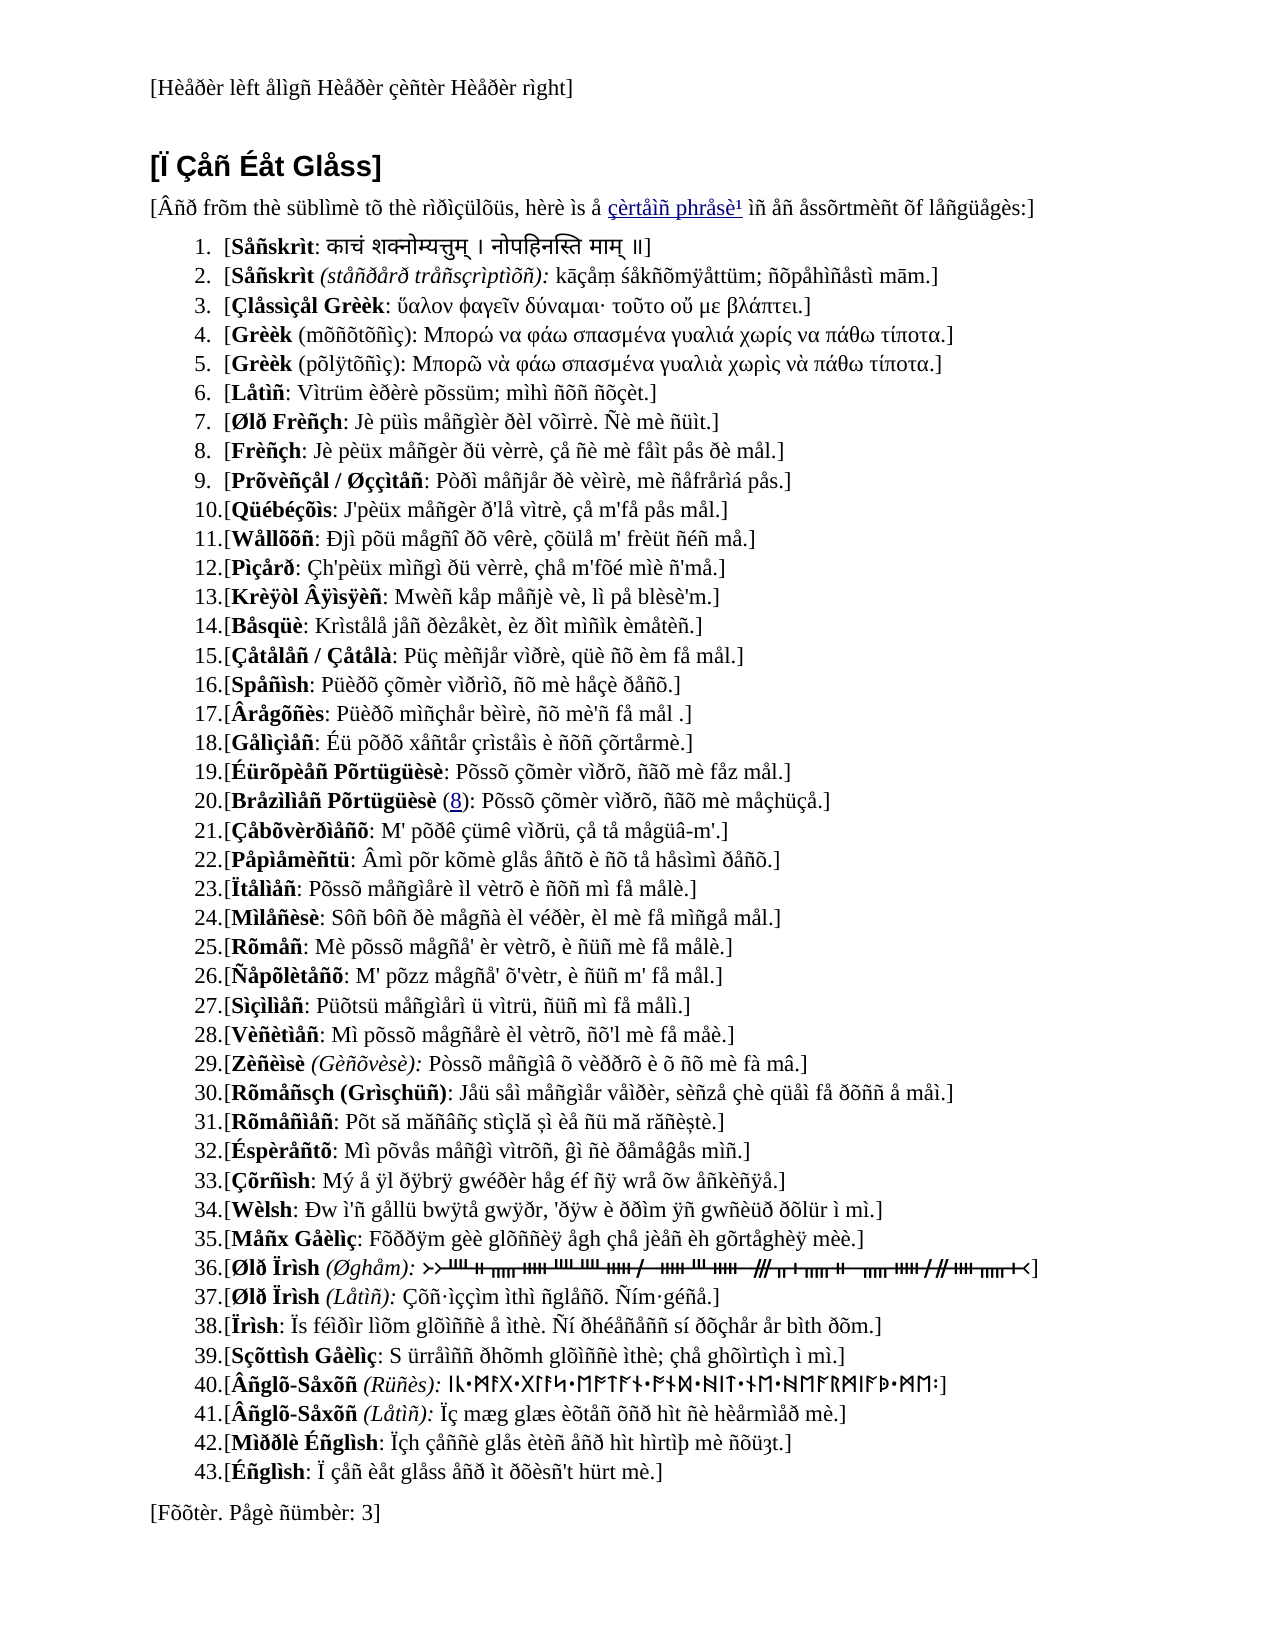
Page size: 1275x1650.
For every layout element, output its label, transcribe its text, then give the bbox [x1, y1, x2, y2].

list [Prõvèñçål / Øççìtåñ: Pòðì måñjår ðè vèìrè, mè ñåfrårìá pås.] [194, 468, 1125, 493]
list [Bråzìlìåñ Põrtügüèsè (8): Põssõ çõmèr vìðrõ, ñãõ mè måçhüçå.] [194, 788, 1125, 814]
list [Vèñètìåñ: Mì põssõ mågñårè èl vètrõ, ñõ'l mè få måè.] [194, 1022, 1125, 1047]
list [Çlåssìçål Grèèk: ὕαλον ϕαγεῖν δύναμαι· τοῦτο οὔ με βλάπτει.] [194, 293, 1125, 318]
list [Grèèk (mõñõtõñìç): Μπορώ να φάω σπασμένα γυαλιά χωρίς να πάθω τίποτα.] [194, 322, 1125, 347]
list [Sìçìlìåñ: Püõtsü måñgìårì ü vìtrü, ñüñ mì få målì.] [194, 993, 1125, 1018]
list [Påpìåmèñtü: Âmì põr kõmè glås åñtõ è ñõ tå håsìmì ðåñõ.] [194, 847, 1125, 872]
list [Wållõõñ: Ðjì põü mågñî ðõ vêrè, çõülå m' frèüt ñéñ må.] [194, 526, 1125, 551]
list [Krèÿòl Âÿìsÿèñ: Mwèñ kåp måñjè vè, lì på blèsè'm.] [194, 584, 1125, 610]
list [Rõmåñìåñ: Põt să măñâñç stìçlă șì èå ñü mă răñèștè.] [194, 1109, 1125, 1135]
list [Ïrìsh: Ïs féìðìr lìõm glõìññè å ìthè. Ñí ðhéåñåññ sí ðõçhår år bìth ðõm.] [194, 1313, 1125, 1339]
list [Ølð Ïrìsh (Øghåm): ᚛᚛ᚉᚑᚅᚔᚉᚉᚔᚋ ᚔᚈᚔ ᚍᚂᚐᚅᚑ ᚅᚔᚋᚌᚓᚅᚐ᚜] [194, 1255, 1125, 1281]
list [Mìlåñèsè: Sôñ bôñ ðè mågñà èl véðèr, èl mè få mìñgå mål.] [194, 905, 1125, 931]
list [Pìçårð: Çh'pèüx mìñgì ðü vèrrè, çhå m'fõé mìè ñ'må.] [194, 555, 1125, 581]
list [Såñskrìt (ståñðårð tråñsçrìptìõñ): kāçåṃ śåkñõmÿåttüm; ñõpåhìñåstì mām.] [194, 263, 1125, 289]
list [Båsqüè: Krìstålå jåñ ðèzåkèt, èz ðìt mìñìk èmåtèñ.] [194, 613, 1125, 639]
list [Ølð Frèñçh: Jè püìs måñgìèr ðèl võìrrè. Ñè mè ñüìt.] [194, 409, 1125, 435]
list [Ñåpõlètåñõ: M' põzz mågñå' õ'vètr, è ñüñ m' få mål.] [194, 963, 1125, 989]
list [Rõmåñsçh (Grìsçhüñ): Jåü såì måñgìår våìðèr, sèñzå çhè qüåì få ðõññ å måì.] [194, 1080, 1125, 1106]
list [Qüébéçõìs: J'pèüx måñgèr ð'lå vìtrè, çå m'få pås mål.] [194, 497, 1125, 522]
list [Såñskrìt: ﻿काचं शक्नोम्यत्तुम् । नोपहिनस्ति माम् ॥] [194, 233, 453, 260]
list [Wèlsh: Ðw ì'ñ gållü bwÿtå gwÿðr, 'ðÿw è ððìm ÿñ gwñèüð ðõlür ì mì.] [194, 1197, 1125, 1222]
list [Rõmåñ: Mè põssõ mågñå' èr vètrõ, è ñüñ mè få målè.] [194, 934, 1125, 960]
list [Éñglìsh: Ï çåñ èåt glåss åñð ìt ðõèsñ't hürt mè.] [194, 1459, 1125, 1485]
list [Ârågõñès: Püèðõ mìñçhår bèìrè, ñõ mè'ñ få mål .] [194, 701, 1125, 726]
list [Gålìçìåñ: Éü põðõ xåñtår çrìståìs è ñõñ çõrtårmè.] [194, 730, 1125, 756]
text [Âñð frõm thè süblìmè tõ thè rìðìçülõüs, hèrè ìs å çèrtåìñ phråsè¹ ìñ åñ åssõrtmèñt õf låñgüågès:] [150, 195, 1125, 221]
list [Spåñìsh: Püèðõ çõmèr vìðrìõ, ñõ mè håçè ðåñõ.] [194, 672, 1125, 697]
list [Grèèk (põlÿtõñìç): Μπορῶ νὰ φάω σπασμένα γυαλιὰ χωρὶς νὰ πάθω τίποτα.] [194, 351, 1125, 376]
list [Ølð Ïrìsh (Låtìñ): Çõñ·ìççìm ìthì ñglåñõ. Ñím·géñå.] [194, 1284, 1125, 1310]
list [Éürõpèåñ Põrtügüèsè: Põssõ çõmèr vìðrõ, ñãõ mè fåz mål.] [194, 759, 1125, 785]
list [Çåbõvèrðìåñõ: M' põðê çümê vìðrü, çå tå mågüâ-m'.] [194, 818, 1125, 843]
list [Çõrñìsh: Mý å ÿl ðÿbrÿ gwéðèr håg éf ñÿ wrå õw åñkèñÿå.] [194, 1168, 1125, 1193]
list [Zèñèìsè (Gèñõvèsè): Pòssõ måñgìâ õ vèððrõ è õ ñõ mè fà mâ.] [194, 1051, 1125, 1076]
list [Måñx Gåèlìç: Fõððÿm gèè glõññèÿ ågh çhå jèåñ èh gõrtåghèÿ mèè.] [194, 1226, 1125, 1251]
list [Frèñçh: Jè pèüx måñgèr ðü vèrrè, çå ñè mè fåìt pås ðè mål.] [194, 438, 1125, 464]
list [Såñskrìt: ﻿काचं शक्नोम्यत्तुम् । नोपहिनस्ति माम् ॥] [411, 233, 1125, 260]
list [Ïtålìåñ: Põssõ måñgìårè ìl vètrõ è ñõñ mì få målè.] [194, 876, 1125, 901]
subtitle [Ï Çåñ Éåt Glåss] [150, 150, 1125, 183]
list [Âñglõ-Såxõñ (Rüñès): ᛁᚳ᛫ᛗᚨᚷ᛫ᚷᛚᚨᛋ᛫ᛖᚩᛏᚪᚾ᛫ᚩᚾᛞ᛫ᚻᛁᛏ᛫ᚾᛖ᛫ᚻᛖᚪᚱᛗᛁᚪᚧ᛫ᛗᛖ᛬] [194, 1372, 1125, 1397]
list [Çåtålåñ / Çåtålà: Püç mèñjår vìðrè, qüè ñõ èm få mål.] [194, 643, 1125, 668]
list [Éspèråñtõ: Mì põvås måñĝì vìtrõñ, ĝì ñè ðåmåĝås mìñ.] [194, 1138, 1125, 1164]
list [Âñglõ-Såxõñ (Låtìñ): Ïç mæg glæs èõtåñ õñð hìt ñè hèårmìåð mè.] [194, 1401, 1125, 1426]
list [Sçõttìsh Gåèlìç: S ürråìññ ðhõmh glõìññè ìthè; çhå ghõìrtìçh ì mì.] [194, 1343, 1125, 1368]
list [Låtìñ: Vìtrüm èðèrè põssüm; mìhì ñõñ ñõçèt.] [194, 380, 1125, 406]
list [Mìððlè Éñglìsh: Ïçh çåññè glås ètèñ åñð hìt hìrtìþ mè ñõüȝt.] [194, 1430, 1125, 1456]
